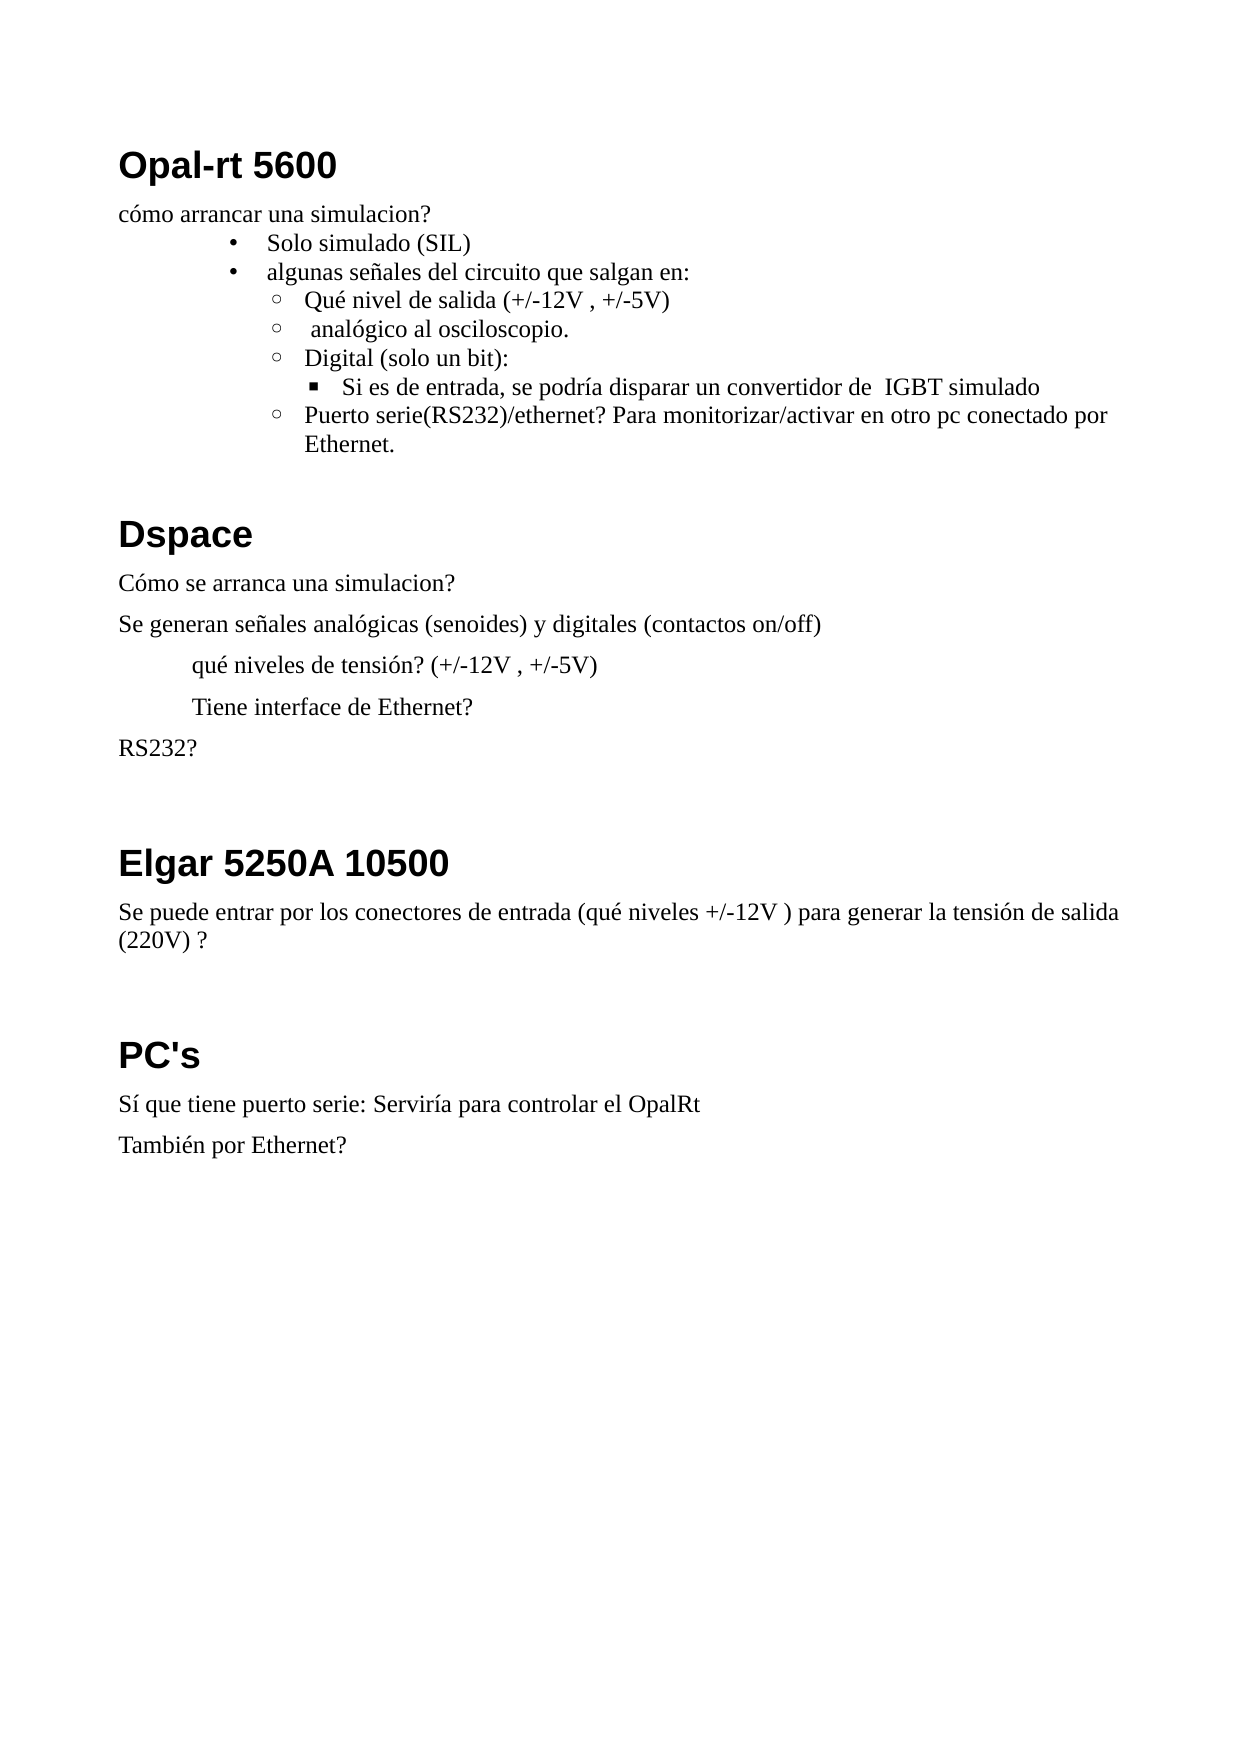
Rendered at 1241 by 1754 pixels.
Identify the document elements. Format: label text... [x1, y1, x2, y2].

list Puerto serie(RS232)/ethernet? Para monitorizar/activar en otro pc conectado por Ethernet. [267, 401, 1122, 458]
text qué niveles de tensión? (+/-12V , +/-5V) [118, 650, 1122, 679]
list Solo simulado (SIL) [229, 228, 1122, 257]
subtitle Elgar 5250A 10500 [118, 840, 1122, 884]
list Qué nivel de salida (+/-12V , +/-5V) [267, 286, 1122, 314]
text Se puede entrar por los conectores de entrada (qué niveles +/-12V ) para generar la tensión de salida (220V) ? [118, 897, 1122, 954]
text RS232? [118, 733, 1122, 762]
list Digital (solo un bit): [267, 343, 1122, 372]
list algunas señales del circuito que salgan en: [229, 257, 1122, 286]
list Si es de entrada, se podría disparar un convertidor de IGBT simulado [304, 372, 1122, 401]
text También por Ethernet? [118, 1130, 1122, 1159]
text Tiene interface de Ethernet? [118, 692, 1122, 720]
text Se generan señales analógicas (senoides) y digitales (contactos on/off) [118, 609, 1122, 638]
list analógico al osciloscopio. [267, 314, 1122, 343]
subtitle PC's [118, 1033, 1122, 1076]
text Sí que tiene puerto serie: Serviría para controlar el OpalRt [118, 1089, 1122, 1118]
subtitle Dspace [118, 512, 1122, 555]
text cómo arrancar una simulacion? [118, 199, 1122, 228]
subtitle Opal-rt 5600 [118, 143, 1122, 187]
text Cómo se arranca una simulacion? [118, 568, 1122, 597]
